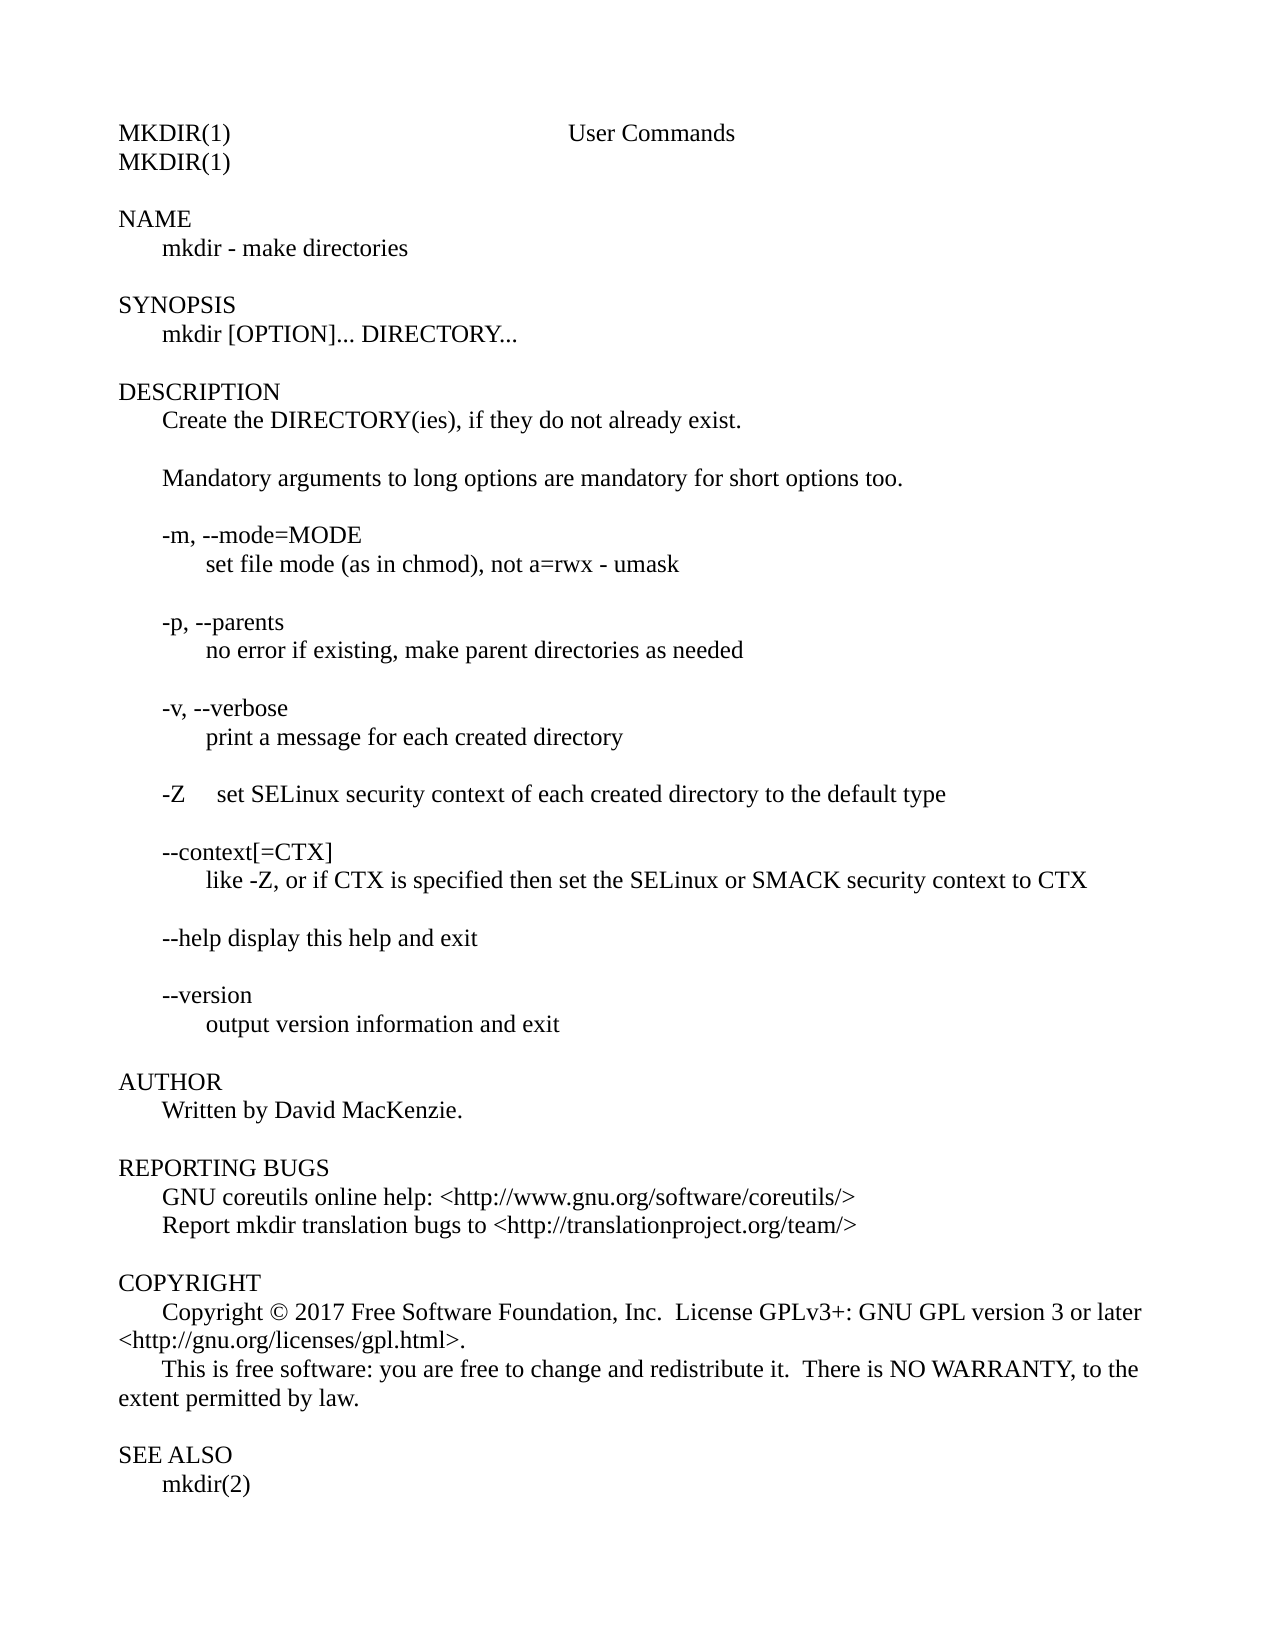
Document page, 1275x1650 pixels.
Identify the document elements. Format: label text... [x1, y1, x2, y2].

text Written by David MacKenzie. [118, 1096, 1157, 1124]
text mkdir(2) [118, 1469, 1157, 1498]
text REPORTING BUGS [118, 1153, 1157, 1182]
text SYNOPSIS [118, 291, 1157, 319]
text set file mode (as in chmod), not a=rwx - umask [118, 549, 1157, 578]
text print a message for each created directory [118, 722, 1157, 751]
text NAME [118, 204, 1157, 233]
text --context[=CTX] [118, 837, 1157, 866]
text GNU coreutils online help: <http://www.gnu.org/software/coreutils/> [118, 1182, 1157, 1211]
text Report mkdir translation bugs to <http://translationproject.org/team/> [118, 1211, 1157, 1239]
text SEE ALSO [118, 1441, 1157, 1469]
text no error if existing, make parent directories as needed [118, 636, 1157, 664]
text -m, --mode=MODE [118, 521, 1157, 549]
text output version information and exit [118, 1009, 1157, 1038]
text like -Z, or if CTX is specified then set the SELinux or SMACK security context to CTX [118, 866, 1157, 894]
text This is free software: you are free to change and redistribute it. There is NO WARRANTY, to the extent permitted by law. [118, 1354, 1157, 1412]
text --help display this help and exit [118, 923, 1157, 952]
text Mandatory arguments to long options are mandatory for short options too. [118, 463, 1157, 492]
text DESCRIPTION [118, 377, 1157, 406]
text -Z set SELinux security context of each created directory to the default type [118, 779, 1157, 808]
text -p, --parents [118, 607, 1157, 636]
text COPYRIGHT [118, 1268, 1157, 1297]
text -v, --verbose [118, 693, 1157, 722]
text --version [118, 981, 1157, 1009]
text mkdir [OPTION]... DIRECTORY... [118, 319, 1157, 348]
text AUTHOR [118, 1067, 1157, 1096]
text Create the DIRECTORY(ies), if they do not already exist. [118, 406, 1157, 434]
text Copyright © 2017 Free Software Foundation, Inc. License GPLv3+: GNU GPL version 3 or later <http://gnu.org/licenses/gpl.html>. [118, 1297, 1157, 1354]
text mkdir - make directories [118, 233, 1157, 262]
text MKDIR(1) User Commands MKDIR(1) [118, 118, 1157, 176]
